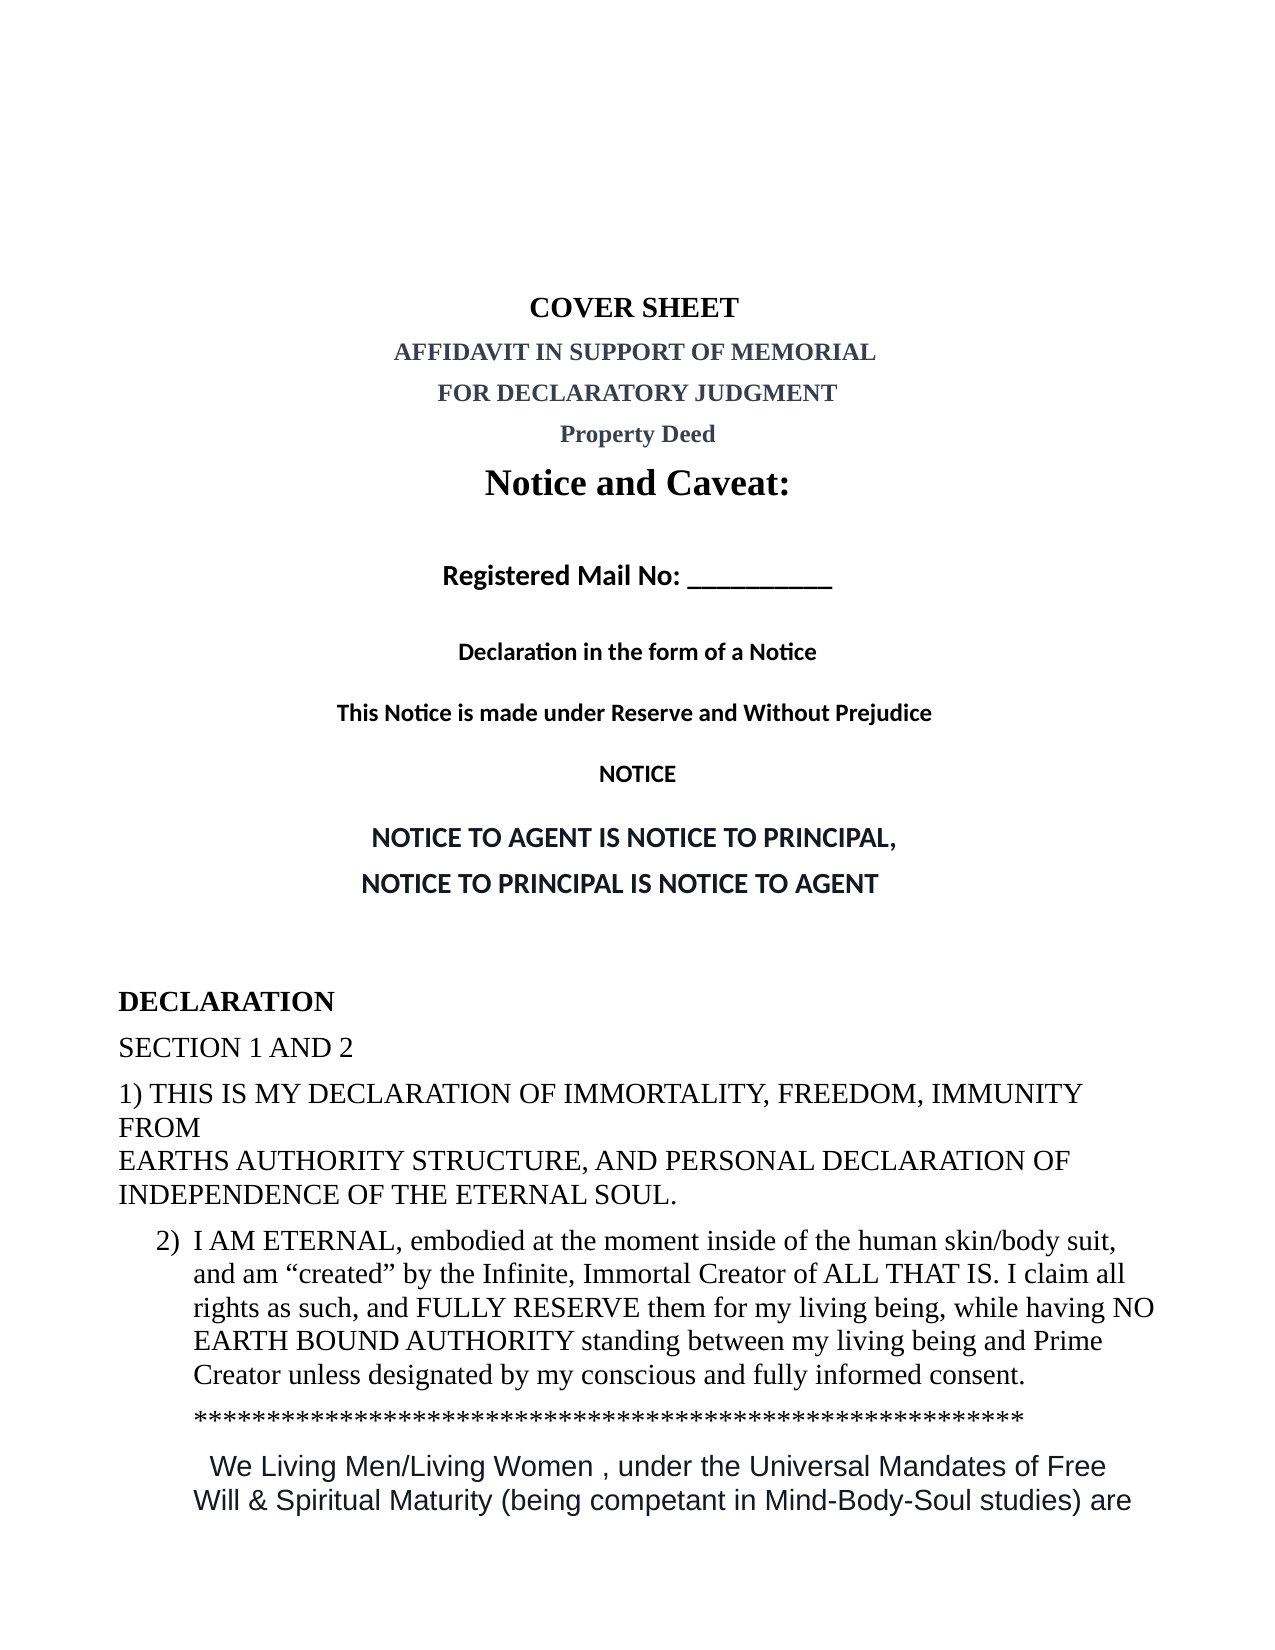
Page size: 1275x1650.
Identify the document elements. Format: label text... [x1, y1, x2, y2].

text Registered Mail No: __________ [118, 557, 1157, 593]
list We Living Men/Living Women , under the Universal Mandates of Free Will & Spiritual Maturity (being competant in Mind-Body-Soul studies) are [156, 1449, 1157, 1516]
text FOR DECLARATORY JUDGMENT [118, 378, 1157, 407]
text SECTION 1 AND 2 [118, 1030, 1157, 1064]
text DECLARATION [118, 984, 1157, 1018]
text Declaration in the form of a Notice [118, 636, 1157, 666]
text This Notice is made under Reserve and Without Prejudice [118, 697, 1157, 727]
text NOTICE [118, 758, 1157, 788]
text AFFIDAVIT IN SUPPORT OF MEMORIAL [118, 337, 1157, 365]
list I AM ETERNAL, embodied at the moment inside of the human skin/body suit, and am “created” by the Infinite, Immortal Creator of ALL THAT IS. I claim all rights as such, and FULLY RESERVE them for my living being, while having NO EARTH BOUND AUTHORITY standing between my living being and Prime Creator unless designated by my conscious and fully informed consent. [156, 1223, 1157, 1391]
text 1) THIS IS MY DECLARATION OF IMMORTALITY, FREEDOM, IMMUNITY FROM EARTHS AUTHORITY STRUCTURE, AND PERSONAL DECLARATION OF INDEPENDENCE OF THE ETERNAL SOUL. [118, 1076, 1157, 1210]
text Property Deed [118, 419, 1157, 448]
text Notice and Caveat: [118, 460, 1157, 503]
list ********************************************************* [156, 1403, 1157, 1437]
text COVER SHEET [118, 291, 1157, 324]
text NOTICE TO AGENT IS NOTICE TO PRINCIPAL, NOTICE TO PRINCIPAL IS NOTICE TO AGENT [118, 819, 1157, 903]
